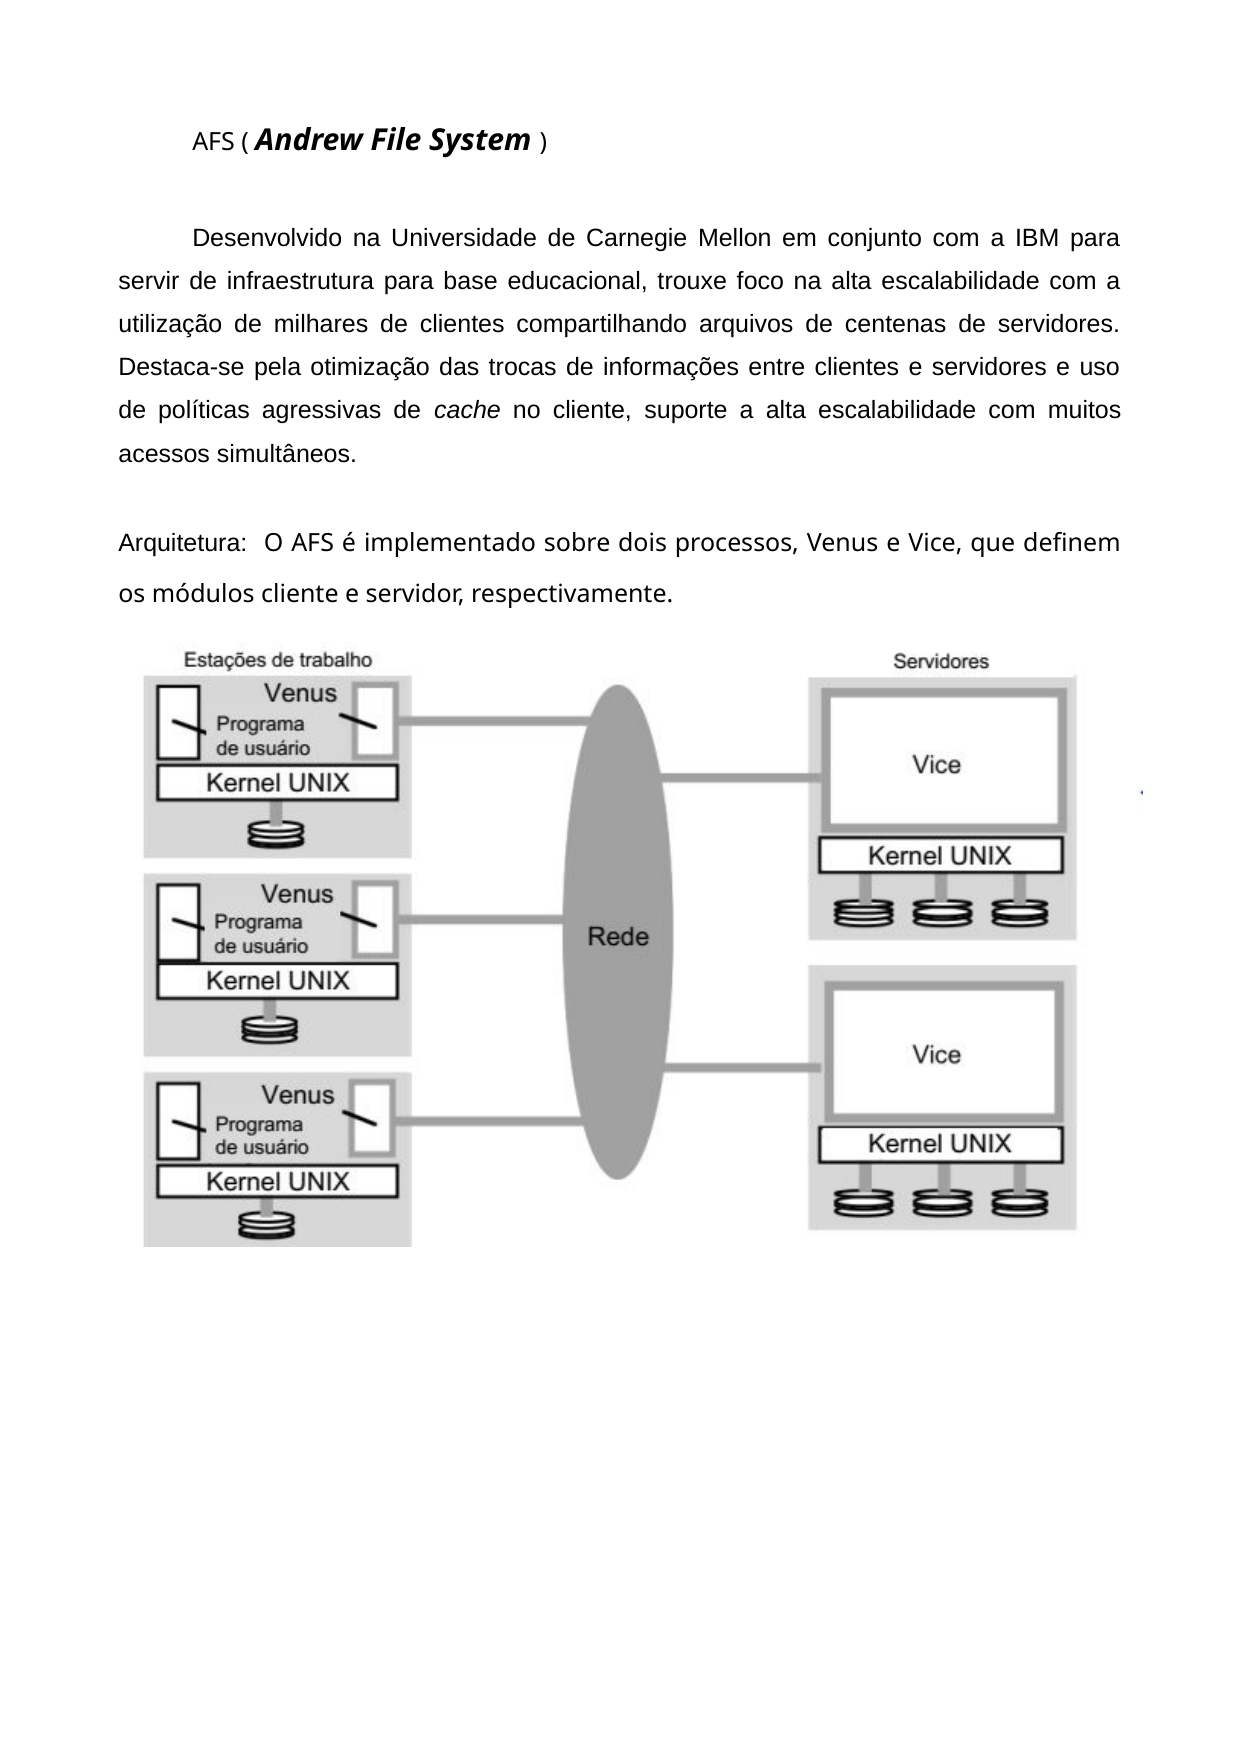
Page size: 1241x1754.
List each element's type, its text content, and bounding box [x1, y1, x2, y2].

picture [138, 641, 1143, 1247]
text AFS ( Andrew File System ) [118, 118, 1122, 159]
text Arquitetura: O AFS é implementado sobre dois processos, Venus e Vice, que definem os módulos cliente e servidor, respectivamente. [118, 525, 1122, 610]
text Desenvolvido na Universidade de Carnegie Mellon em conjunto com a IBM para servir de infraestrutura para base educacional, trouxe foco na alta escalabilidade com a utilização de milhares de clientes compartilhando arquivos de centenas de servidores. Destaca-se pela otimização das trocas de informações entre clientes e servidores e uso de políticas agressivas de cache no cliente, suporte a alta escalabilidade com muitos acessos simultâneos. [118, 223, 1122, 467]
